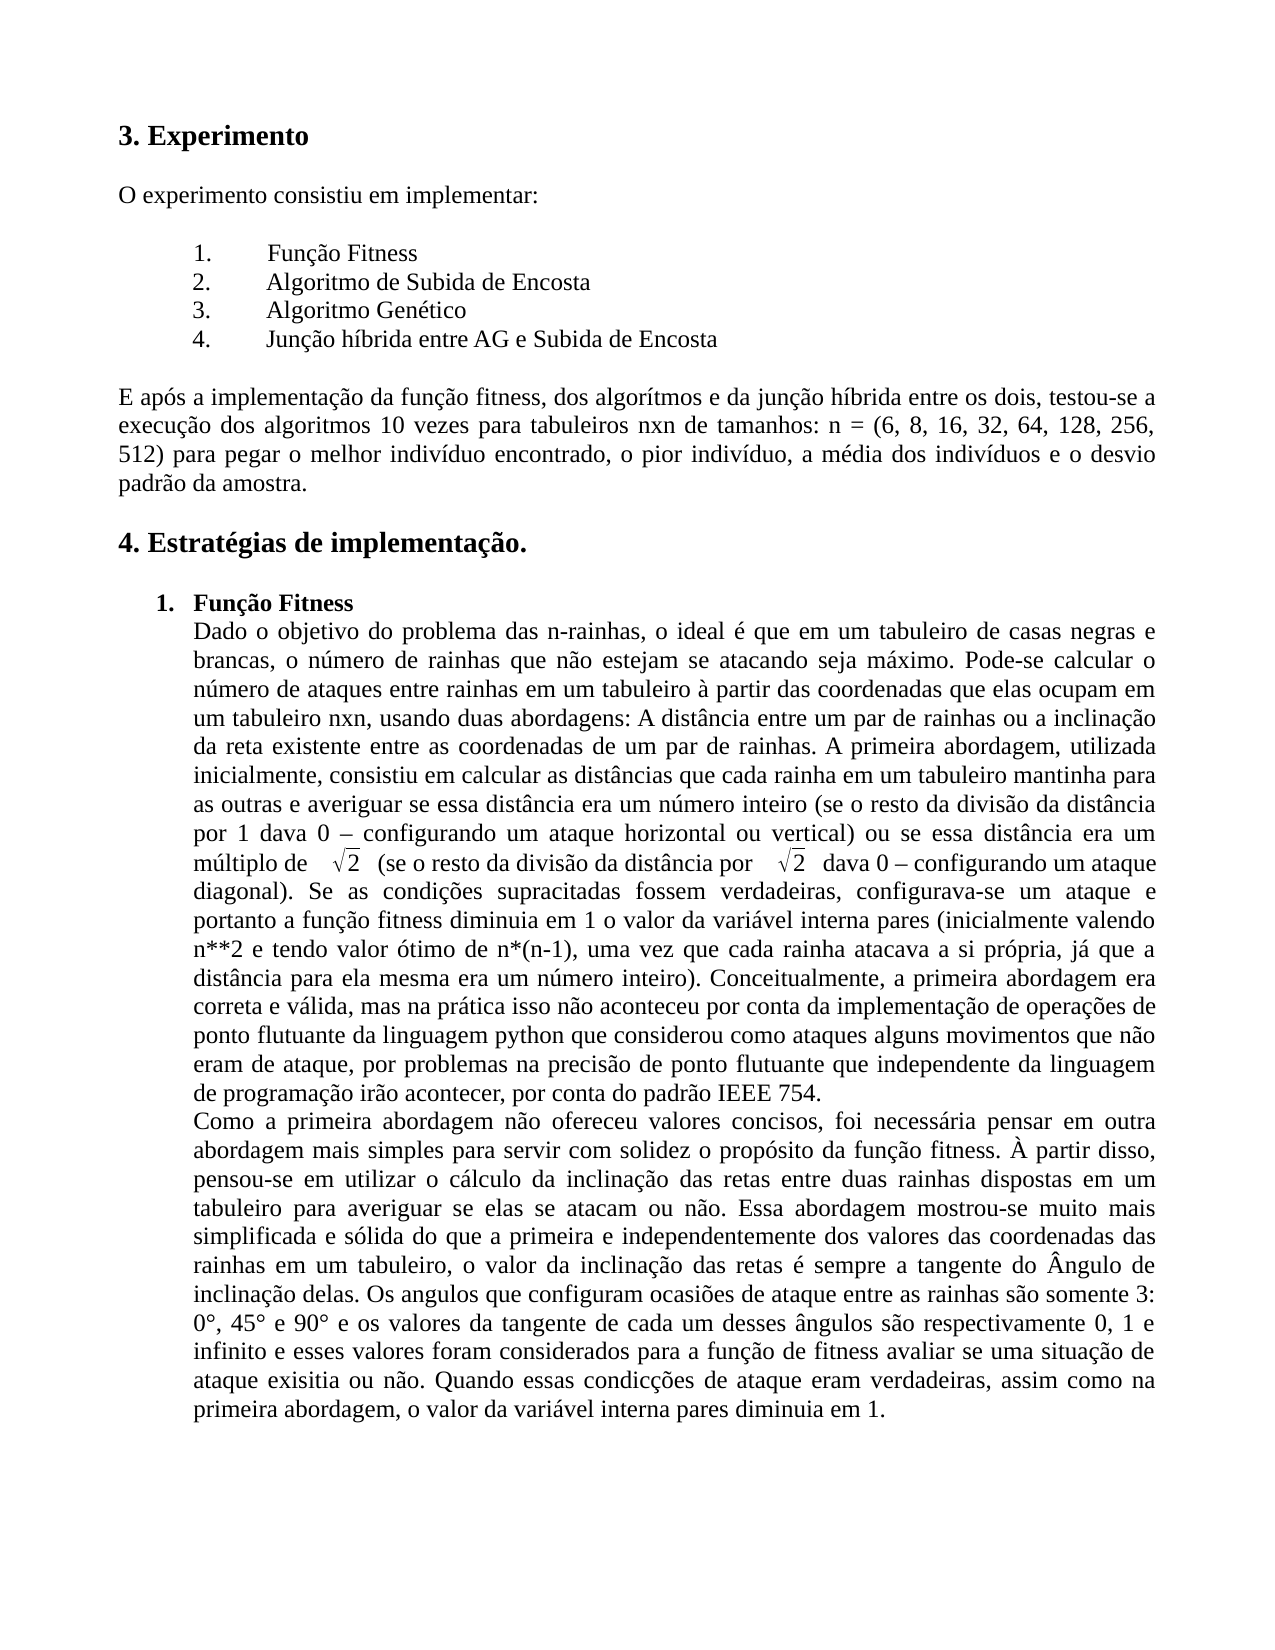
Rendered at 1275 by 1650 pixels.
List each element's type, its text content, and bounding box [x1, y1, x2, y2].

list 1. Função Fitness [156, 238, 1157, 267]
text 2. Algoritmo de Subida de Encosta [118, 267, 1157, 295]
text 4. Junção híbrida entre AG e Subida de Encosta [118, 324, 1157, 353]
text O experimento consistiu em implementar: [118, 180, 1157, 209]
text 4. Estratégias de implementação. [118, 525, 1157, 559]
list Função Fitness [156, 588, 1157, 616]
text 3. Experimento [118, 118, 1157, 152]
text E após a implementação da função fitness, dos algorítmos e da junção híbrida entre os dois, testou-se a execução dos algoritmos 10 vezes para tabuleiros nxn de tamanhos: n = (6, 8, 16, 32, 64, 128, 256, 512) para pegar o melhor indivíduo encontrado, o pior indivíduo, a média dos indivíduos e o desvio padrão da amostra. [118, 382, 1157, 497]
list Dado o objetivo do problema das n-rainhas, o ideal é que em um tabuleiro de casas negras e brancas, o número de rainhas que não estejam se atacando seja máximo. Pode-se calcular o número de ataques entre rainhas em um tabuleiro à partir das coordenadas que elas ocupam em um tabuleiro nxn, usando duas abordagens: A distância entre um par de rainhas ou a inclinação da reta existente entre as coordenadas de um par de rainhas. A primeira abordagem, utilizada inicialmente, consistiu em calcular as distâncias que cada rainha em um tabuleiro mantinha para as outras e averiguar se essa distância era um número inteiro (se o resto da divisão da distância por 1 dava 0 – configurando um ataque horizontal ou vertical) ou se essa distância era um múltiplo de (se o resto da divisão da distância por dava 0 – configurando um ataque diagonal). Se as condições supracitadas fossem verdadeiras, configurava-se um ataque e portanto a função fitness diminuia em 1 o valor da variável interna pares (inicialmente valendo n**2 e tendo valor ótimo de n*(n-1), uma vez que cada rainha atacava a si própria, já que a distância para ela mesma era um número inteiro). Conceitualmente, a primeira abordagem era correta e válida, mas na prática isso não aconteceu por conta da implementação de operações de ponto flutuante da linguagem python que considerou como ataques alguns movimentos que não eram de ataque, por problemas na precisão de ponto flutuante que independente da linguagem de programação irão acontecer, por conta do padrão IEEE 754. [156, 616, 1157, 1106]
list Como a primeira abordagem não ofereceu valores concisos, foi necessária pensar em outra abordagem mais simples para servir com solidez o propósito da função fitness. À partir disso, pensou-se em utilizar o cálculo da inclinação das retas entre duas rainhas dispostas em um tabuleiro para averiguar se elas se atacam ou não. Essa abordagem mostrou-se muito mais simplificada e sólida do que a primeira e independentemente dos valores das coordenadas das rainhas em um tabuleiro, o valor da inclinação das retas é sempre a tangente do Ângulo de inclinação delas. Os angulos que configuram ocasiões de ataque entre as rainhas são somente 3: 0°, 45° e 90° e os valores da tangente de cada um desses ângulos são respectivamente 0, 1 e infinito e esses valores foram considerados para a função de fitness avaliar se uma situação de ataque exisitia ou não. Quando essas condicções de ataque eram verdadeiras, assim como na primeira abordagem, o valor da variável interna pares diminuia em 1. [156, 1106, 1157, 1423]
text 3. Algoritmo Genético [118, 295, 1157, 324]
